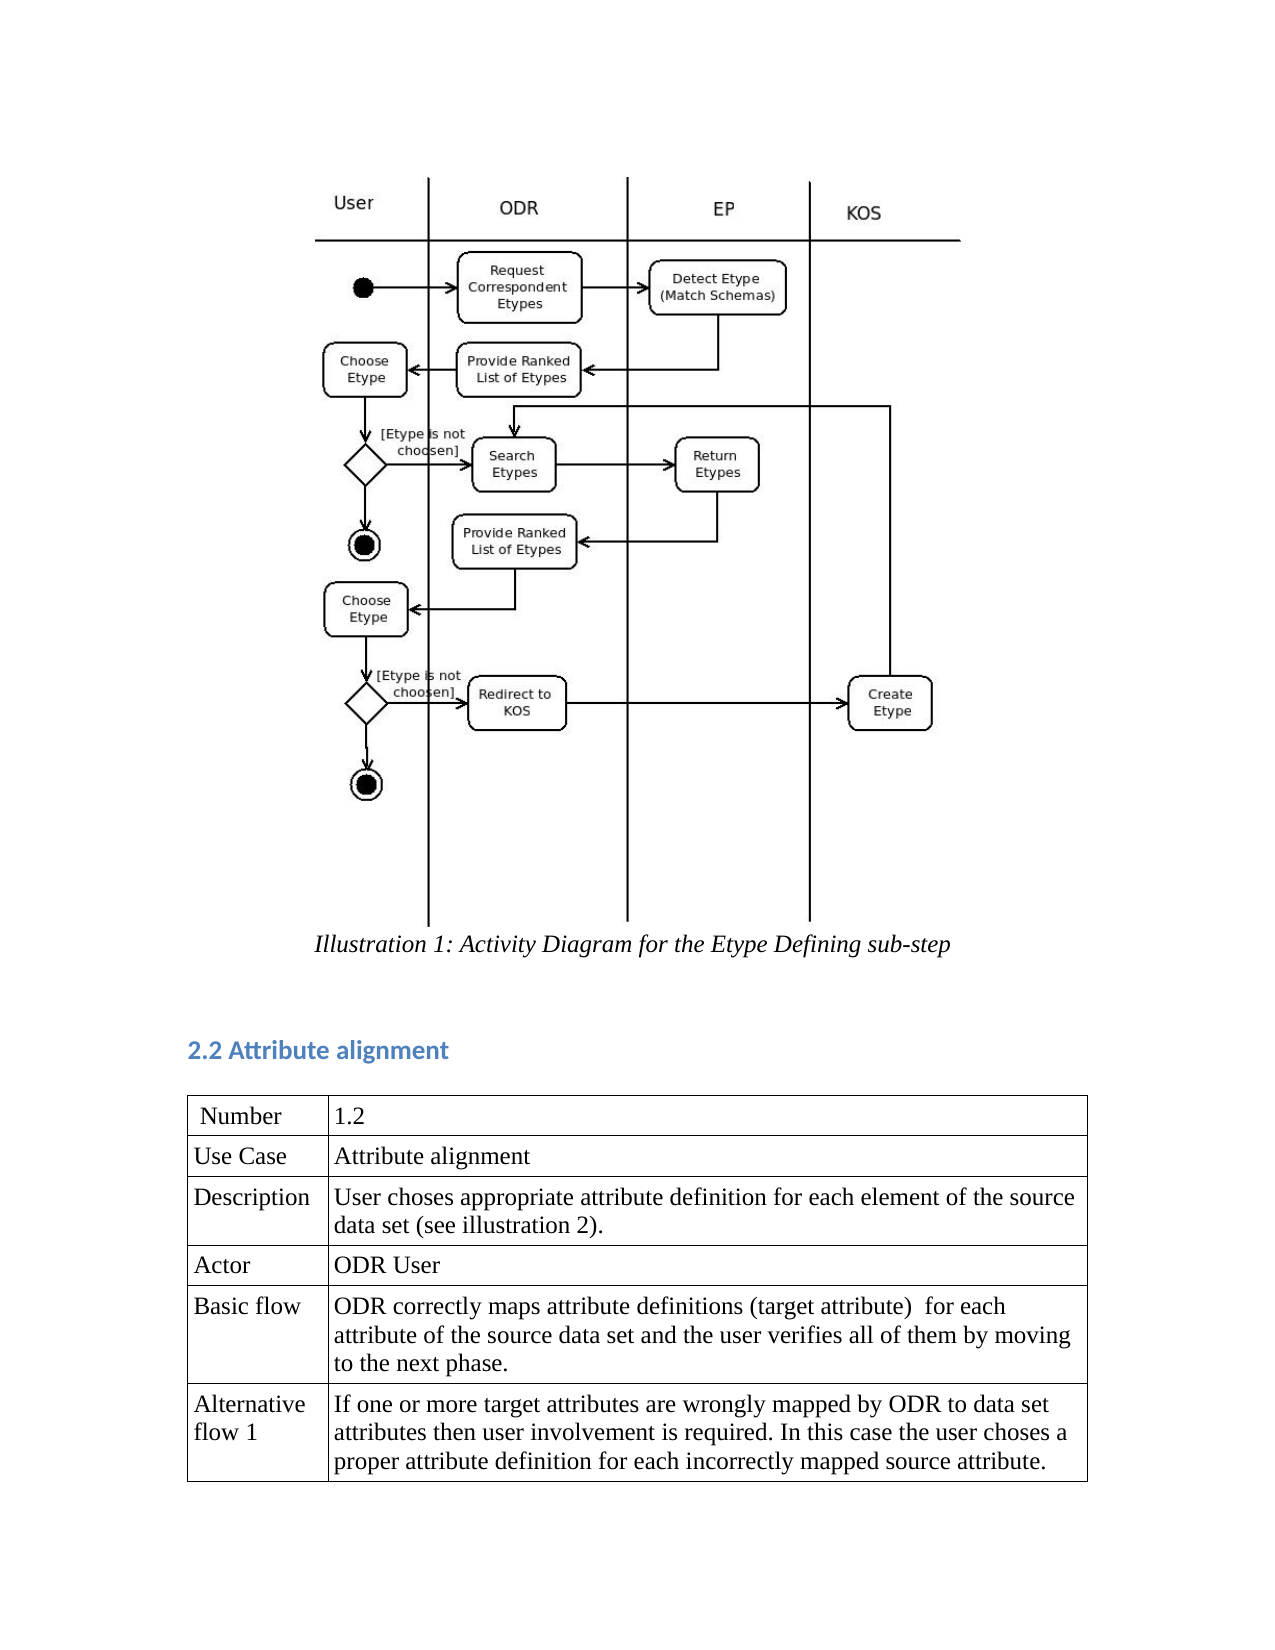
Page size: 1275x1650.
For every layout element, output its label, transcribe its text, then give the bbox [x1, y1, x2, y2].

table_header Number [188, 1096, 328, 1135]
text [314, 162, 961, 176]
text Illustration 1: Activity Diagram for the Etype Defining sub-step [314, 929, 961, 958]
table_cell Use Case [188, 1136, 328, 1176]
table_cell ODR correctly maps attribute definitions (target attribute) for each attribute of the source data set and the user verifies all of them by moving to the next phase. [329, 1286, 1087, 1383]
table_cell Basic flow [188, 1286, 328, 1383]
subtitle 2.2 Attribute alignment [187, 1033, 1087, 1066]
table_cell Alternative flow 1 [188, 1384, 328, 1481]
table_cell Attribute alignment [329, 1136, 1087, 1176]
table_cell ODR User [329, 1246, 1087, 1285]
table_cell User choses appropriate attribute definition for each element of the source data set (see illustration 2). [329, 1177, 1087, 1245]
picture [314, 176, 962, 929]
table_cell Actor [188, 1246, 328, 1285]
table_header 1.2 [329, 1096, 1087, 1135]
table_cell Description [188, 1177, 328, 1245]
table_cell If one or more target attributes are wrongly mapped by ODR to data set attributes then user involvement is required. In this case the user choses a proper attribute definition for each incorrectly mapped source attribute. [329, 1384, 1087, 1481]
